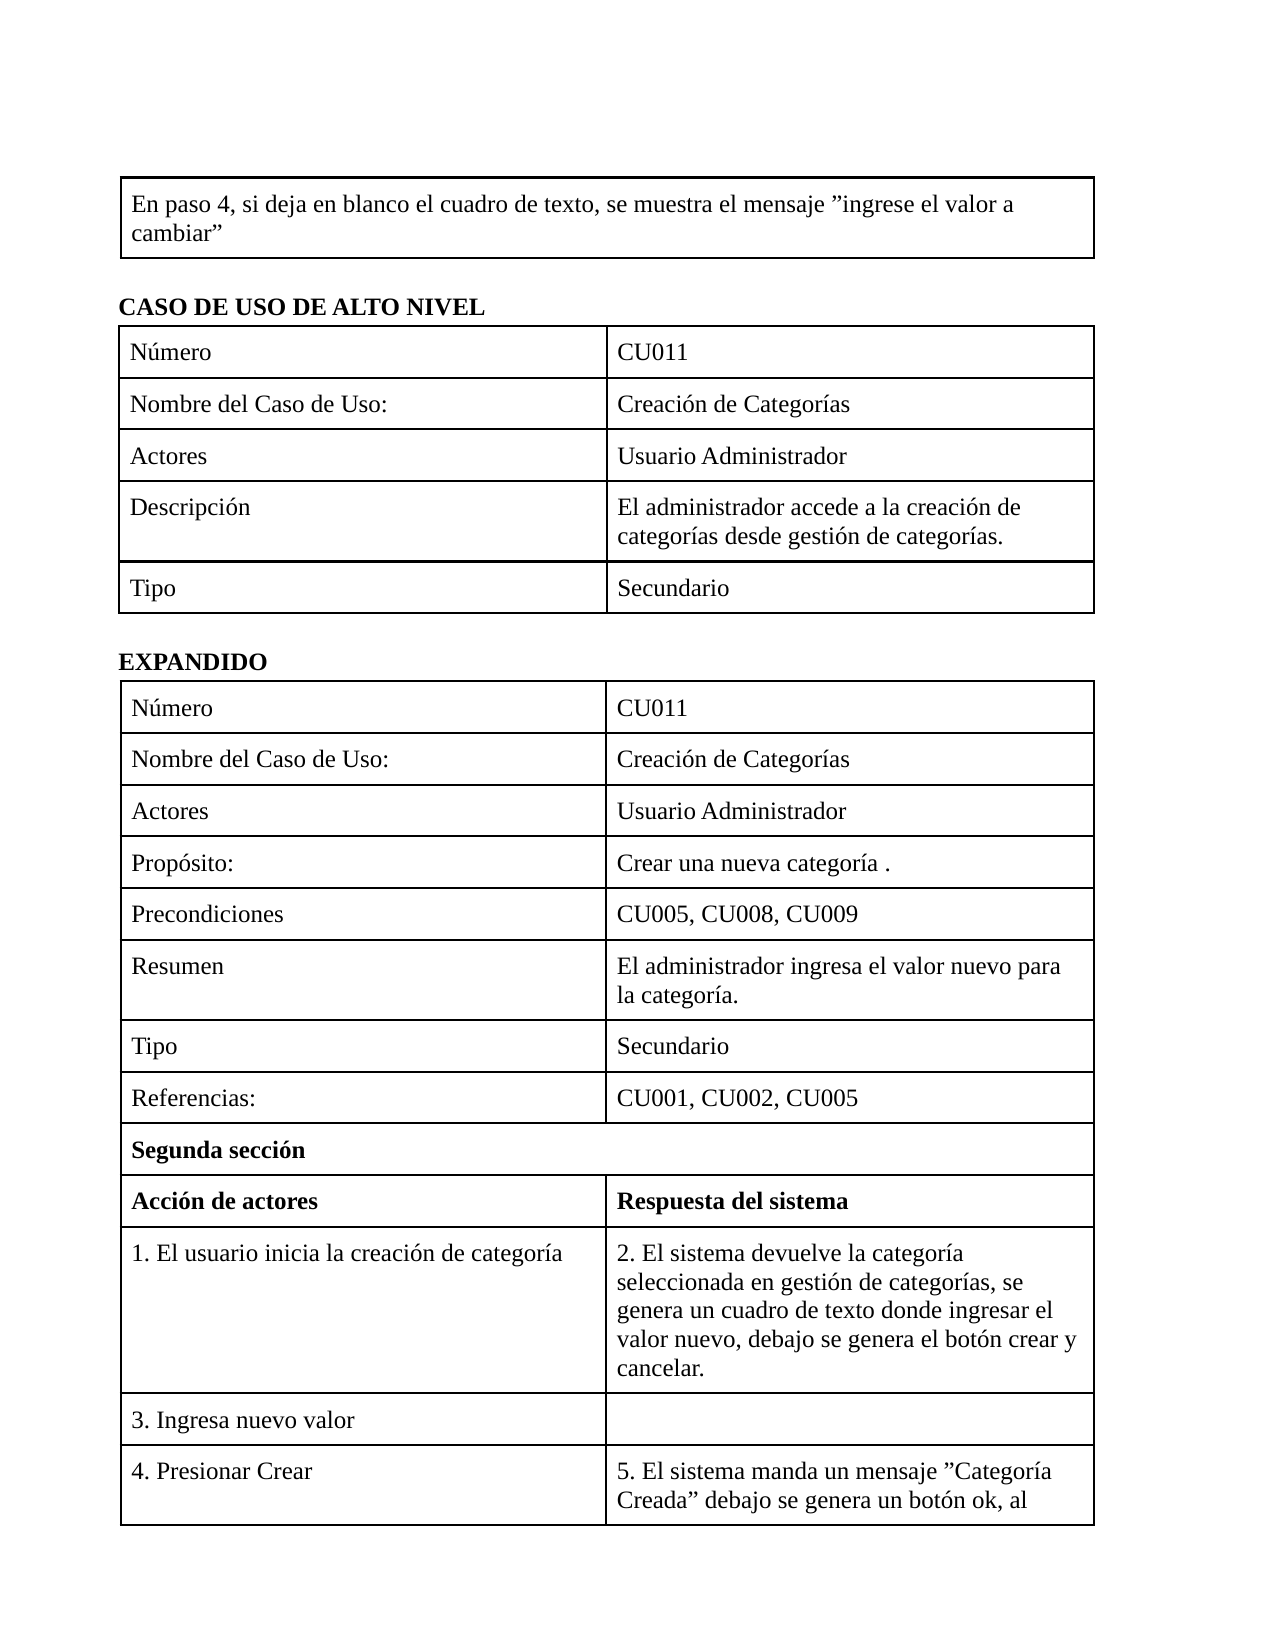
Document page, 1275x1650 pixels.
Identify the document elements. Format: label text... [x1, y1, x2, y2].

table_header CU011 [607, 682, 1093, 732]
table_cell 1. El usuario inicia la creación de categoría [122, 1228, 605, 1392]
table_cell Nombre del Caso de Uso: [120, 379, 606, 428]
table_cell Actores [122, 786, 605, 835]
table_header CU011 [608, 327, 1093, 377]
table_cell Creación de Categorías [607, 734, 1093, 783]
table_cell Propósito: [122, 837, 605, 887]
table_cell 4. Presionar Crear [122, 1446, 605, 1524]
table_cell CU001, CU002, CU005 [607, 1073, 1093, 1122]
table_cell Referencias: [122, 1073, 605, 1122]
table_cell Respuesta del sistema [607, 1176, 1093, 1226]
table_cell Nombre del Caso de Uso: [122, 734, 605, 783]
text CASO DE USO DE ALTO NIVEL [118, 292, 1157, 321]
table_header Número [120, 327, 606, 377]
table_cell Segunda sección [122, 1124, 1093, 1174]
table_cell Resumen [122, 941, 605, 1019]
text EXPANDIDO [118, 647, 1157, 676]
table_cell 3. Ingresa nuevo valor [122, 1394, 605, 1444]
table_cell En paso 4, si deja en blanco el cuadro de texto, se muestra el mensaje ”ingrese el valor a cambiar” [122, 179, 1093, 257]
table_cell Secundario [608, 563, 1093, 612]
table_cell Secundario [607, 1021, 1093, 1071]
table_cell El administrador ingresa el valor nuevo para la categoría. [607, 941, 1093, 1019]
table_cell Actores [120, 430, 606, 480]
table_cell Usuario Administrador [608, 430, 1093, 480]
table_cell Tipo [122, 1021, 605, 1071]
table_cell Descripción [120, 482, 606, 560]
table_cell 2. El sistema devuelve la categoría seleccionada en gestión de categorías, se genera un cuadro de texto donde ingresar el valor nuevo, debajo se genera el botón crear y cancelar. [607, 1228, 1093, 1392]
table_cell 5. El sistema manda un mensaje ”Categoría Creada” debajo se genera un botón ok, al [607, 1446, 1093, 1524]
table_header Número [122, 682, 605, 732]
table_cell Usuario Administrador [607, 786, 1093, 835]
table_cell Precondiciones [122, 889, 605, 938]
table_cell Creación de Categorías [608, 379, 1093, 428]
table_cell CU005, CU008, CU009 [607, 889, 1093, 938]
table_cell Crear una nueva categoría . [607, 837, 1093, 887]
table_cell Tipo [120, 563, 606, 612]
table_cell El administrador accede a la creación de categorías desde gestión de categorías. [608, 482, 1093, 560]
table_cell [607, 1394, 1093, 1444]
table_cell Acción de actores [122, 1176, 605, 1226]
